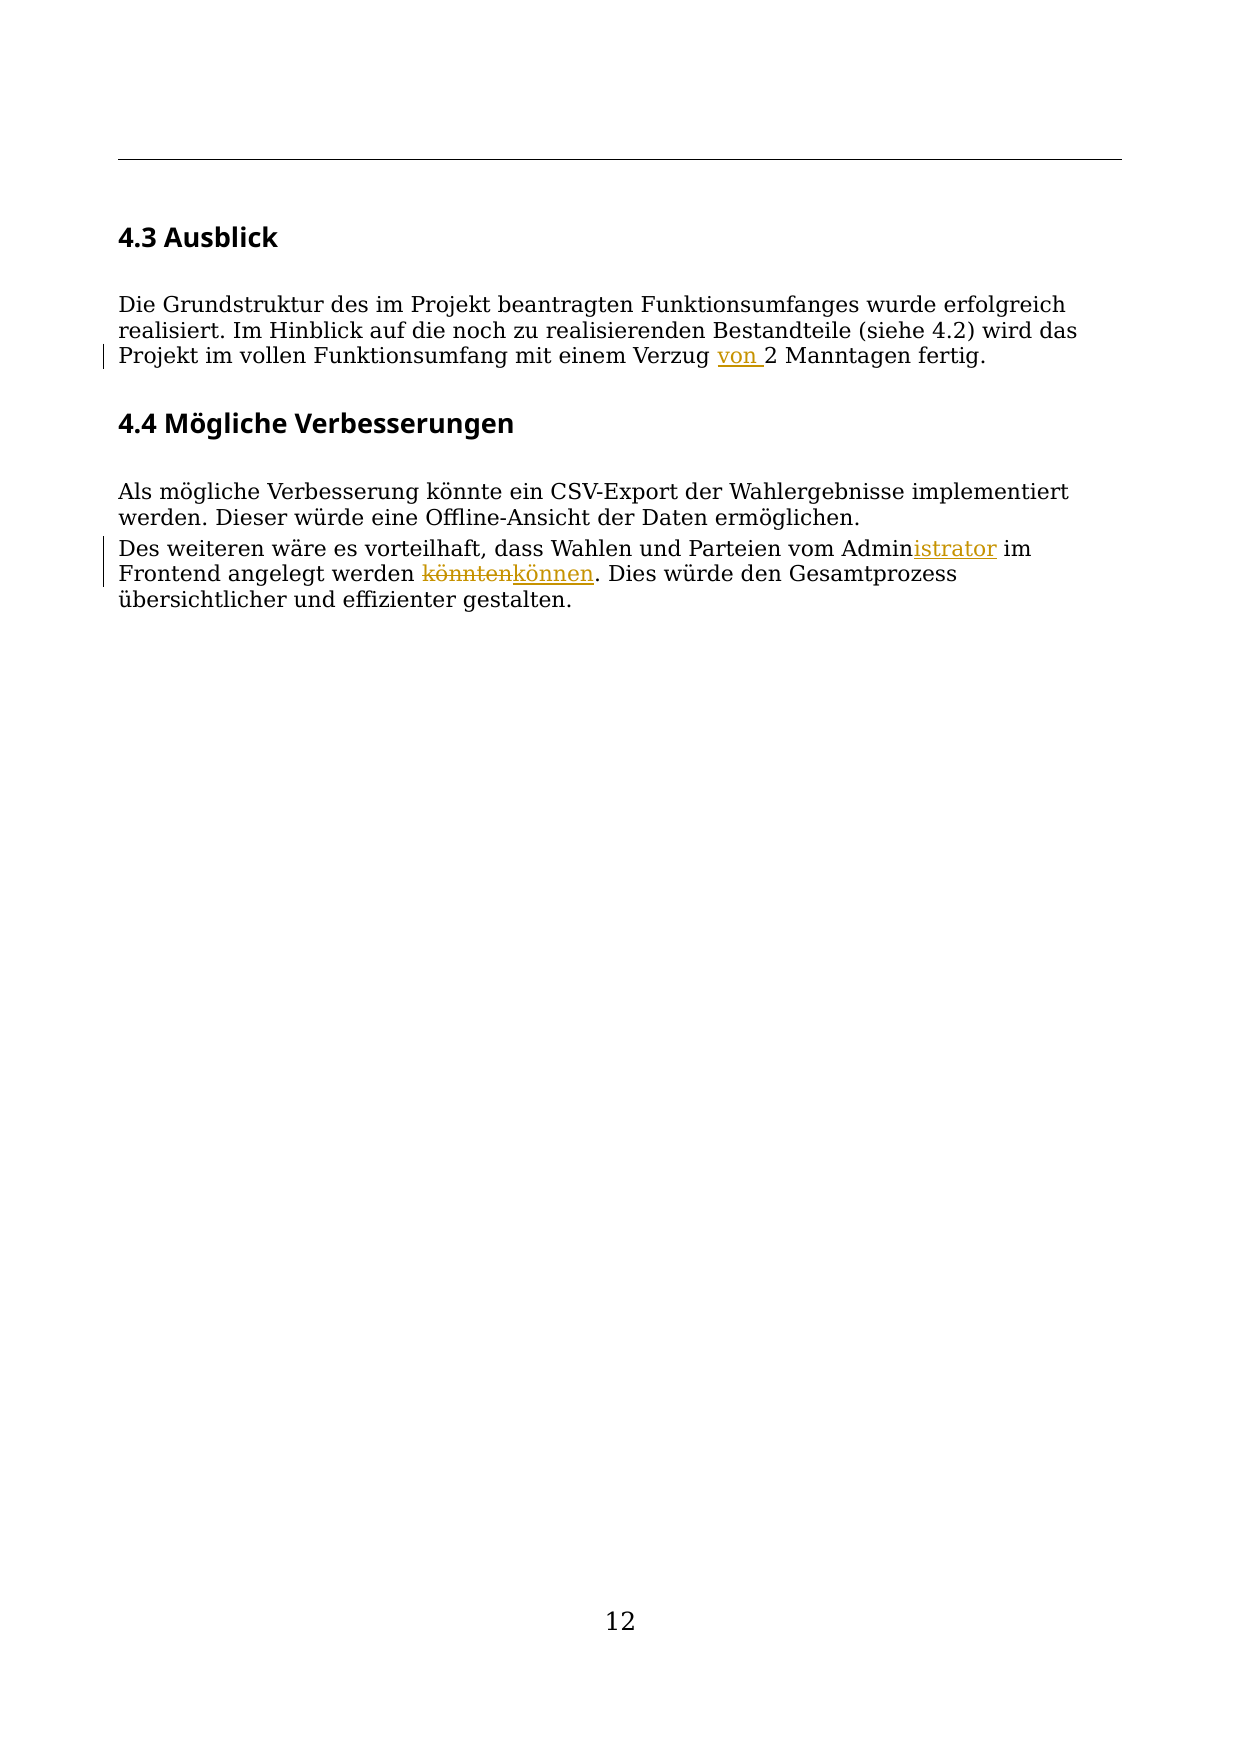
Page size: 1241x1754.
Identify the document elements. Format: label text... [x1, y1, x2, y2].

subtitle Als mögliche Verbesserung könnte ein CSV-Export der Wahlergebnisse implementiert werden. Dieser würde eine Offline-Ansicht der Daten ermöglichen. [118, 479, 1122, 530]
subtitle 4.3 Ausblick [118, 218, 1122, 255]
subtitle Die Grundstruktur des im Projekt beantragten Funktionsumfanges wurde erfolgreich realisiert. Im Hinblick auf die noch zu realisierenden Bestandteile (siehe 4.2) wird das Projekt im vollen Funktionsumfang mit einem Verzug von 2 Manntagen fertig. [118, 293, 1122, 369]
subtitle Des weiteren wäre es vorteilhaft, dass Wahlen und Parteien vom Administrator im Frontend angelegt werden können. Dies würde den Gesamtprozess übersichtlicher und effizienter gestalten. [118, 536, 1122, 613]
subtitle 4.4 Mögliche Verbesserungen [118, 405, 1122, 442]
